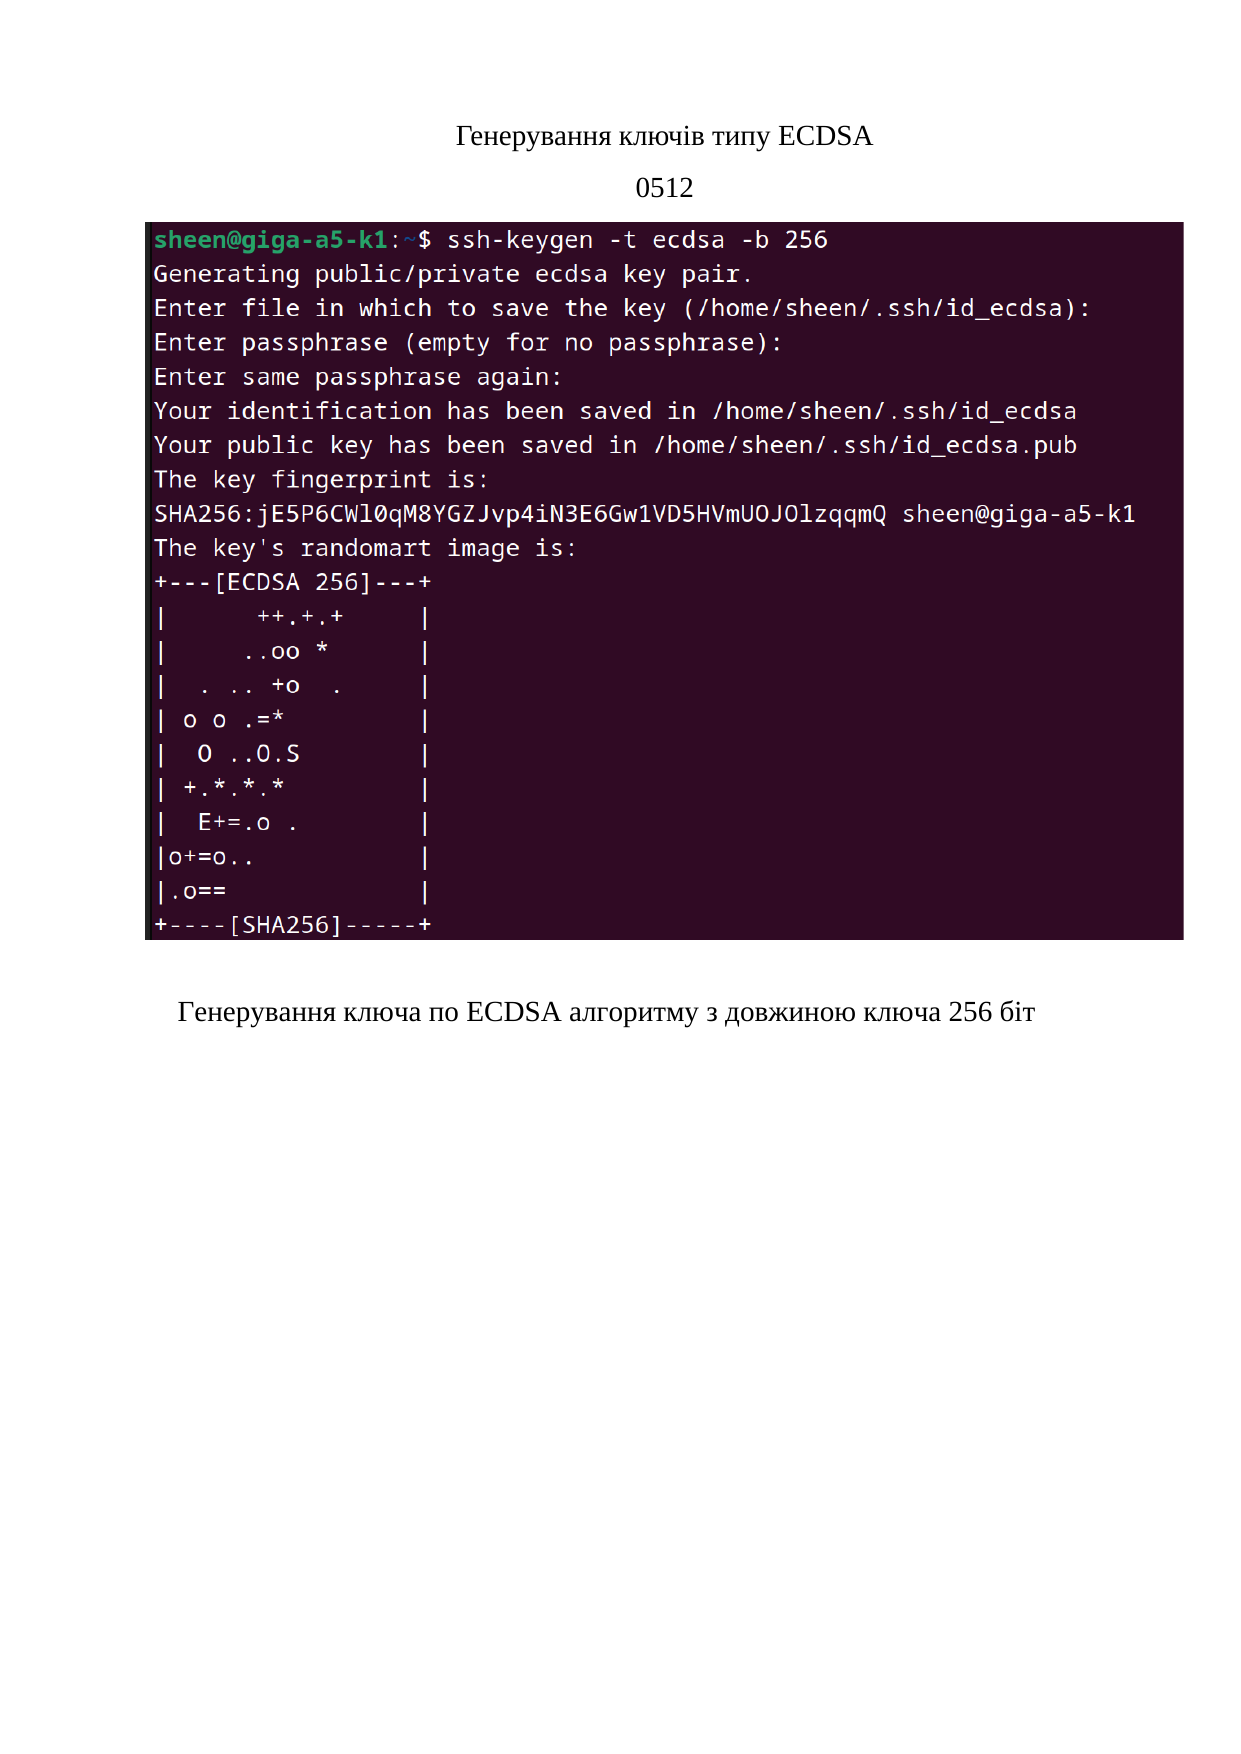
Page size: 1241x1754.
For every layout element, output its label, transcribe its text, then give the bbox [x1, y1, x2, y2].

text Генерування ключів типу ECDSA [177, 118, 1152, 152]
text 0512 [177, 170, 1152, 204]
text Генерування ключа по ECDSA алгоритму з довжиною ключа 256 біт [177, 994, 1152, 1027]
